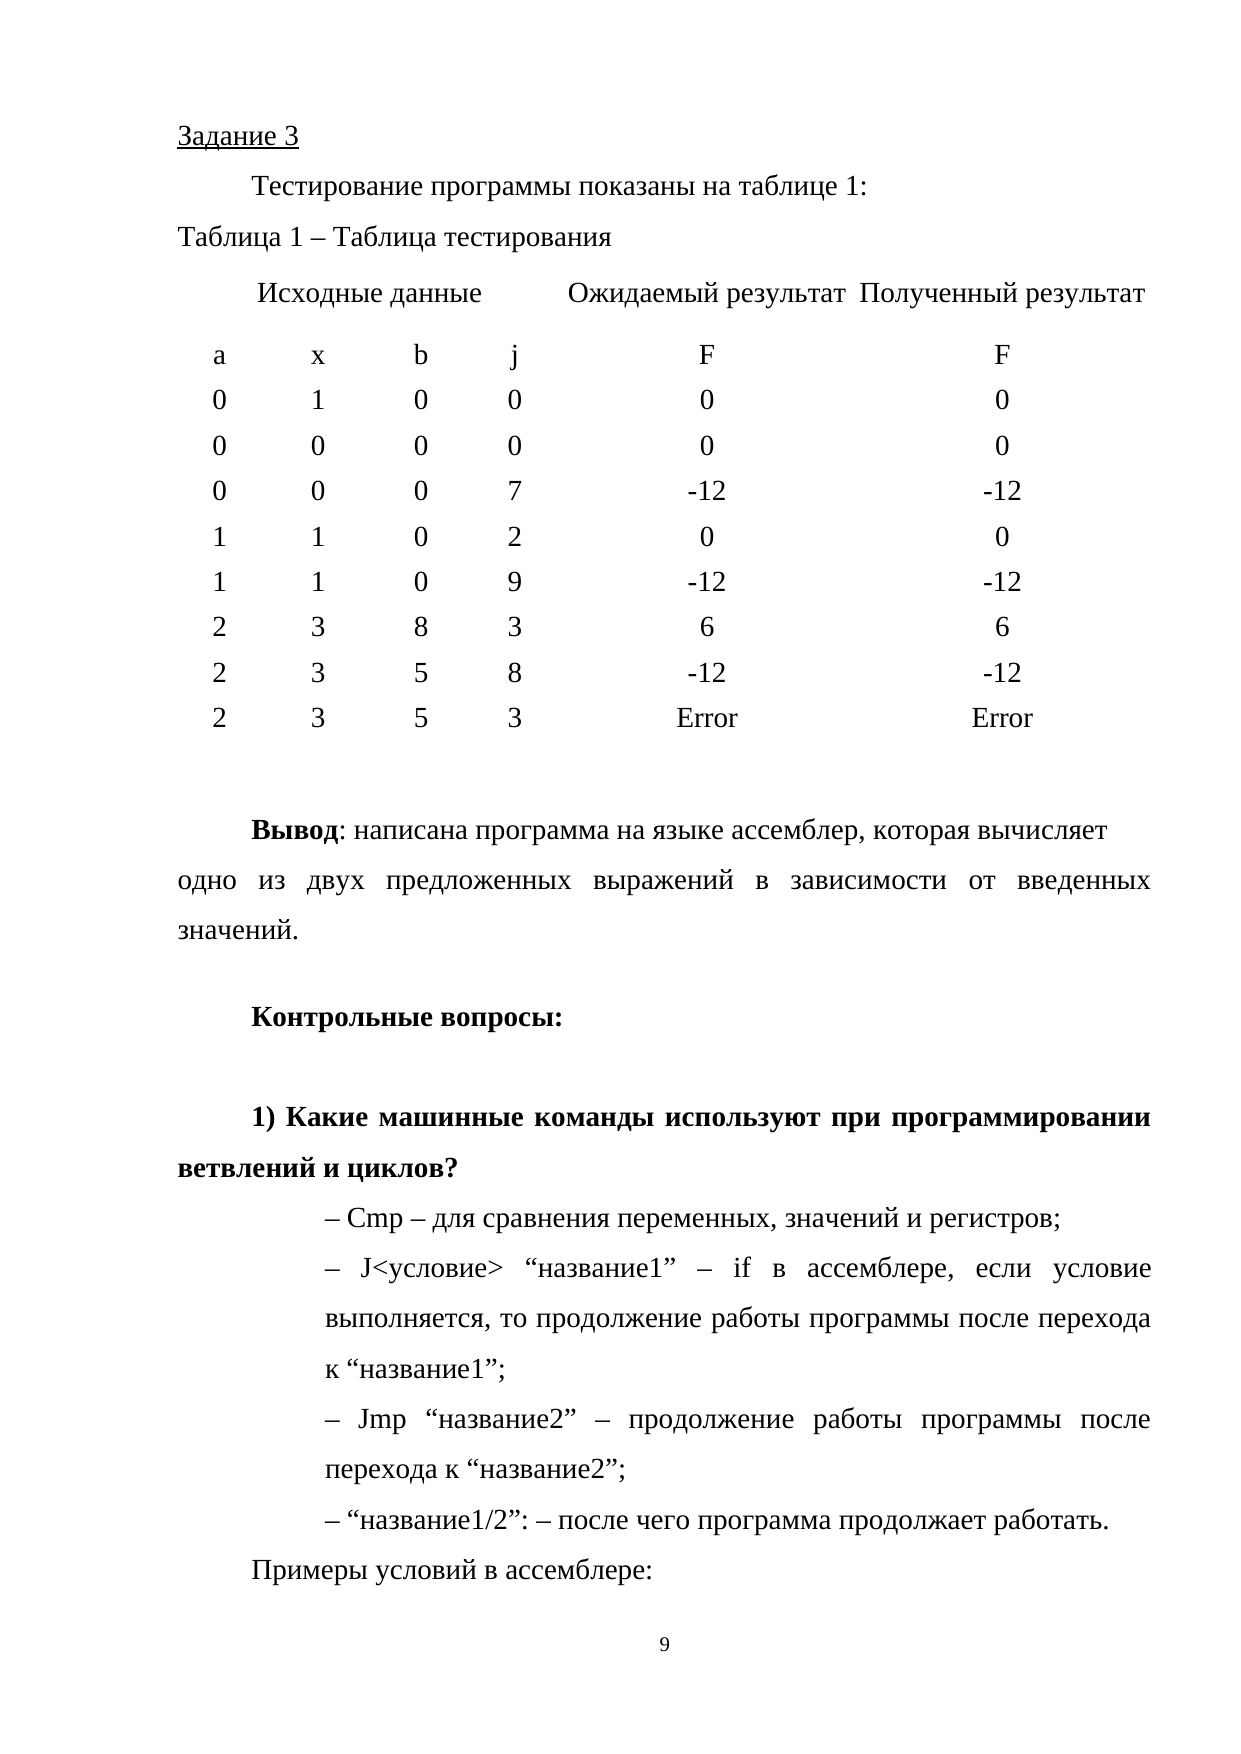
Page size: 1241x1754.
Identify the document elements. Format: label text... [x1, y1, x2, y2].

table_cell x [262, 331, 374, 377]
table_header Полученный результат [852, 269, 1152, 331]
table_cell a [177, 331, 262, 377]
table_cell 7 [468, 468, 562, 513]
text – Jmp “название2” – продолжение работы программы после перехода к “название2”; [325, 1401, 1152, 1485]
table_cell 3 [468, 695, 562, 740]
table_cell 0 [562, 377, 852, 422]
table_cell 0 [262, 468, 374, 513]
text Тестирование программы показаны на таблице 1: [251, 168, 1152, 202]
table_cell Error [852, 695, 1152, 740]
table_cell -12 [562, 649, 852, 694]
table_cell 1 [177, 513, 262, 558]
table_cell j [468, 331, 562, 377]
text Таблица 1 – Таблица тестирования [177, 219, 1152, 252]
table_cell 0 [177, 468, 262, 513]
table_cell -12 [852, 558, 1152, 604]
table_cell -12 [852, 468, 1152, 513]
text – “название1/2”: – после чего программа продолжает работать. [251, 1502, 1152, 1535]
table_cell 0 [374, 377, 468, 422]
table_cell 1 [177, 558, 262, 604]
table_cell 3 [262, 649, 374, 694]
table_cell F [852, 331, 1152, 377]
table_cell 2 [468, 513, 562, 558]
table_cell 1 [262, 377, 374, 422]
table_cell 0 [262, 422, 374, 467]
table_cell 8 [374, 604, 468, 649]
table_cell -12 [852, 649, 1152, 694]
table_cell 6 [562, 604, 852, 649]
table_cell 0 [374, 422, 468, 467]
table_cell 2 [177, 695, 262, 740]
table_cell 3 [262, 695, 374, 740]
table_cell 0 [852, 422, 1152, 467]
text 1) Какие машинные команды используют при программировании ветвлений и циклов? [177, 1099, 1152, 1183]
table_cell 5 [374, 649, 468, 694]
table_cell 2 [177, 604, 262, 649]
table_cell 0 [374, 468, 468, 513]
table_cell 0 [468, 422, 562, 467]
table_cell 1 [262, 513, 374, 558]
table_header Ожидаемый результат [562, 269, 852, 331]
table_cell 0 [852, 377, 1152, 422]
table_cell F [562, 331, 852, 377]
table_cell 3 [468, 604, 562, 649]
text Примеры условий в ассемблере: [177, 1552, 1152, 1586]
table_cell 6 [852, 604, 1152, 649]
table_cell 0 [562, 513, 852, 558]
table_cell 0 [177, 422, 262, 467]
text Вывод: написана программа на языке ассемблер, которая вычисляет [177, 812, 1152, 845]
table_cell 5 [374, 695, 468, 740]
table_cell 0 [177, 377, 262, 422]
text – J<условие> “название1” – if в ассемблере, если условие выполняется, то продолжение работы программы после перехода к “название1”; [325, 1250, 1152, 1384]
table_cell 3 [262, 604, 374, 649]
text одно из двух предложенных выражений в зависимости от введенных значений. [177, 862, 1152, 946]
table_cell 0 [374, 558, 468, 604]
text Задание 3 [177, 118, 1152, 152]
table_cell -12 [562, 468, 852, 513]
table_cell Error [562, 695, 852, 740]
table_cell 0 [852, 513, 1152, 558]
table_cell -12 [562, 558, 852, 604]
table_cell 0 [468, 377, 562, 422]
table_cell 2 [177, 649, 262, 694]
text – Cmp – для сравнения переменных, значений и регистров; [251, 1200, 1152, 1233]
table_cell 0 [374, 513, 468, 558]
text Контрольные вопросы: [177, 999, 1152, 1032]
table_cell b [374, 331, 468, 377]
table_header Исходные данные [177, 269, 562, 331]
table_cell 0 [562, 422, 852, 467]
table_cell 8 [468, 649, 562, 694]
table_cell 1 [262, 558, 374, 604]
table_cell 9 [468, 558, 562, 604]
